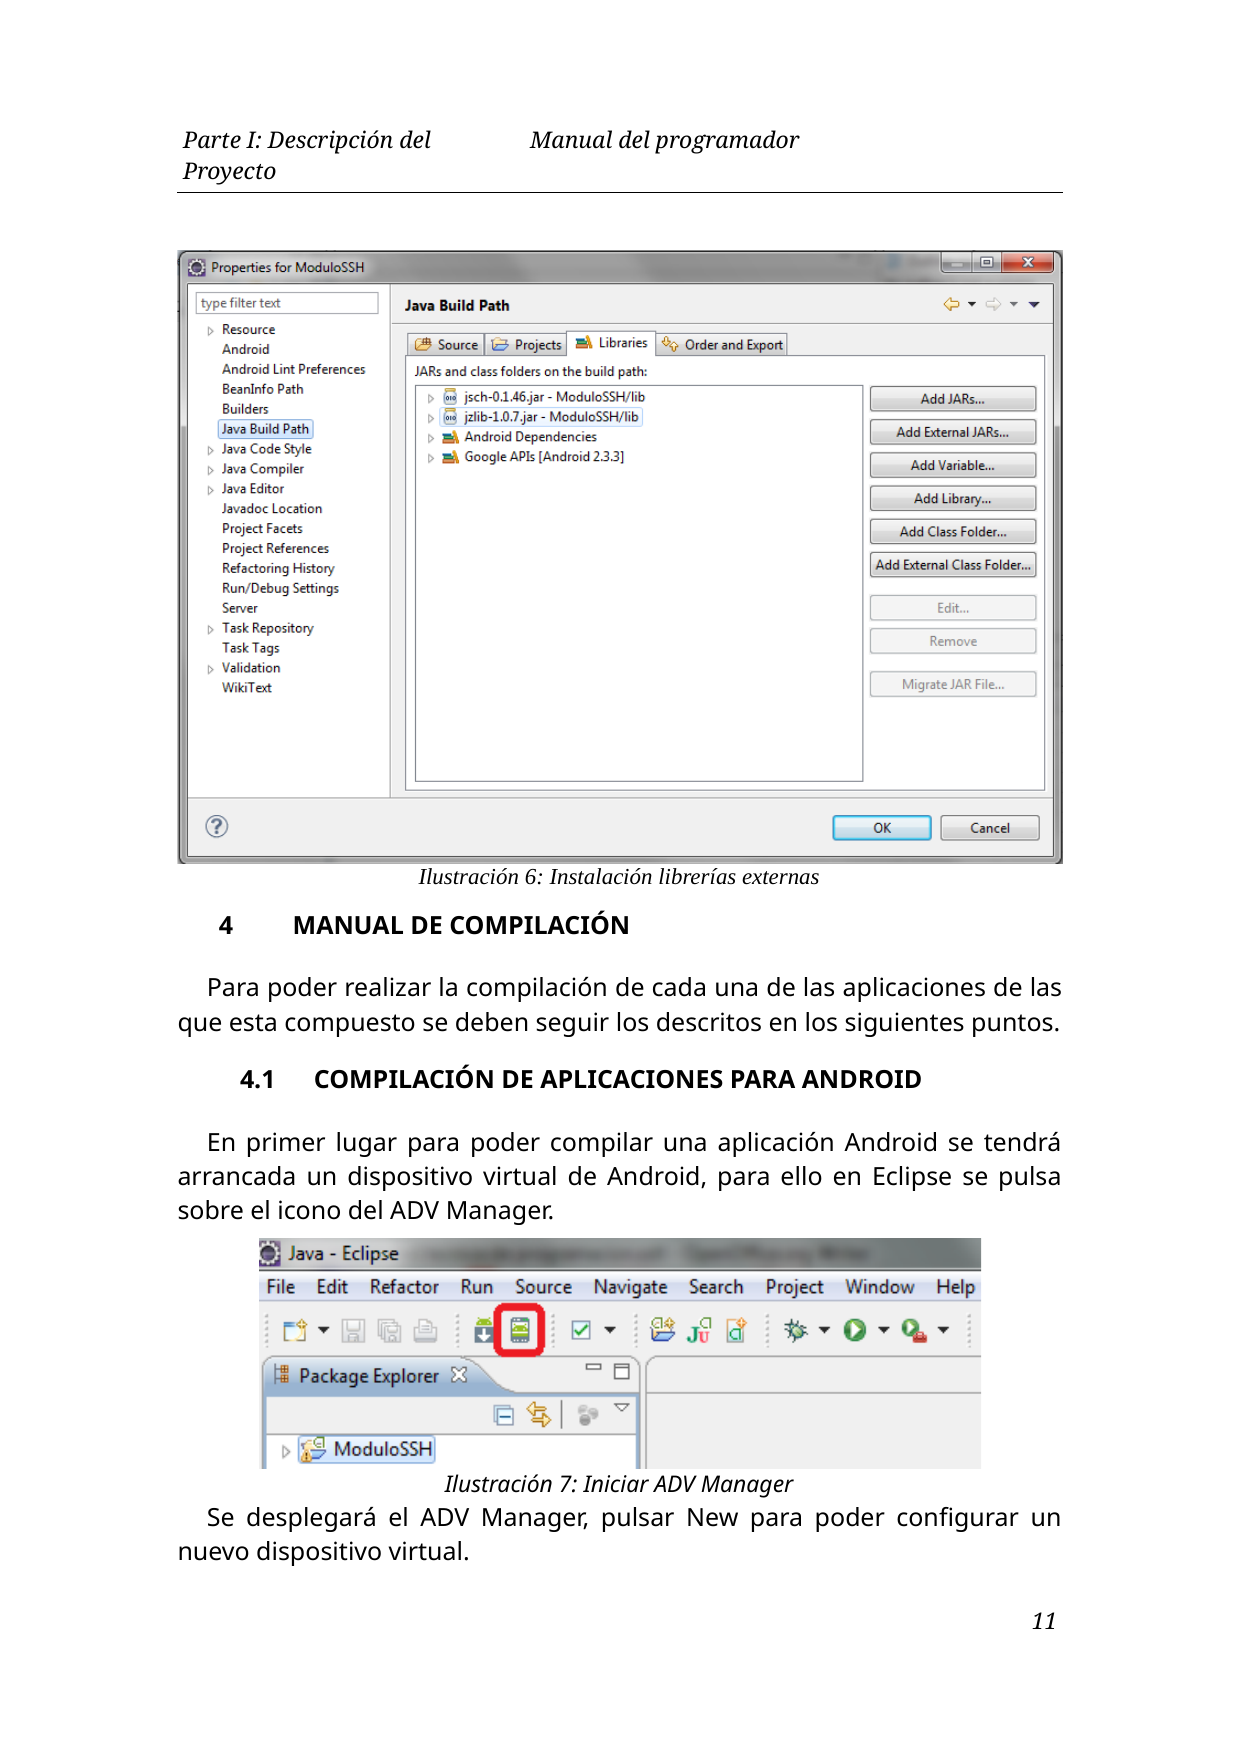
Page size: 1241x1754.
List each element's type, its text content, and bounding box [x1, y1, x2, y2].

text Ilustración 6: Instalación librerías externas [177, 864, 1063, 889]
text Para poder realizar la compilación de cada una de las aplicaciones de las que esta compuesto se deben seguir los descritos en los siguientes puntos. [177, 970, 1063, 1038]
subtitle Manual de compilación [218, 907, 1063, 941]
text Se desplegará el ADV Manager, pulsar New para poder configurar un nuevo dispositivo virtual. [177, 1499, 1063, 1568]
text Ilustración 7: Iniciar ADV Manager [177, 1238, 1063, 1499]
text En primer lugar para poder compilar una aplicación Android se tendrá arrancada un dispositivo virtual de Android, para ello en Eclipse se pulsa sobre el icono del ADV Manager. [177, 1124, 1063, 1227]
subtitle Compilación de aplicaciones para android [240, 1062, 1063, 1096]
